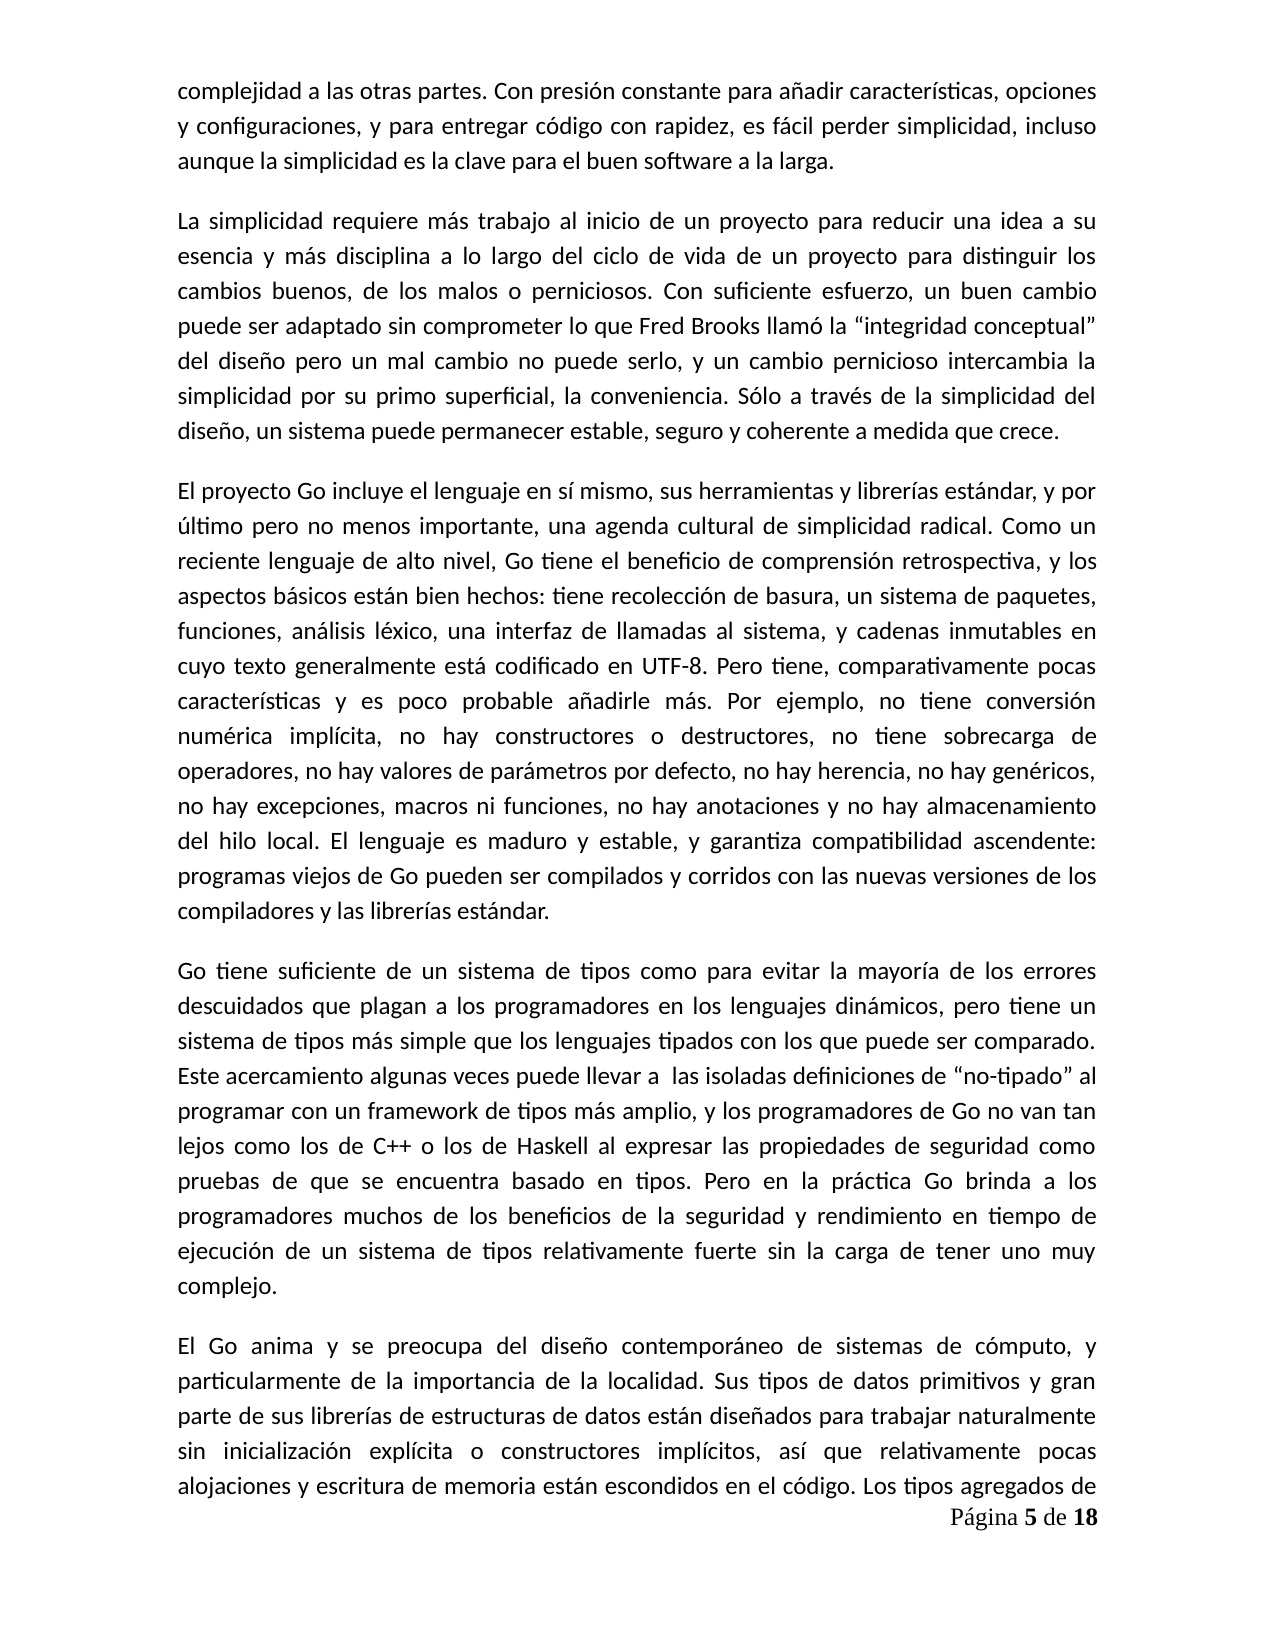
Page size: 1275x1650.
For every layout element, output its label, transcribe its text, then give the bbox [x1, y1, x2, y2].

text complejidad a las otras partes. Con presión constante para añadir características, opciones y configuraciones, y para entregar código con rapidez, es fácil perder simplicidad, incluso aunque la simplicidad es la clave para el buen software a la larga. [177, 75, 1098, 176]
text El Go anima y se preocupa del diseño contemporáneo de sistemas de cómputo, y particularmente de la importancia de la localidad. Sus tipos de datos primitivos y gran parte de sus librerías de estructuras de datos están diseñados para trabajar naturalmente sin inicialización explícita o constructores implícitos, así que relativamente pocas alojaciones y escritura de memoria están escondidos en el código. Los tipos agregados de [177, 1330, 1098, 1501]
text La simplicidad requiere más trabajo al inicio de un proyecto para reducir una idea a su esencia y más disciplina a lo largo del ciclo de vida de un proyecto para distinguir los cambios buenos, de los malos o perniciosos. Con suficiente esfuerzo, un buen cambio puede ser adaptado sin comprometer lo que Fred Brooks llamó la “integridad conceptual” del diseño pero un mal cambio no puede serlo, y un cambio pernicioso intercambia la simplicidad por su primo superficial, la conveniencia. Sólo a través de la simplicidad del diseño, un sistema puede permanecer estable, seguro y coherente a medida que crece. [177, 205, 1098, 446]
text El proyecto Go incluye el lenguaje en sí mismo, sus herramientas y librerías estándar, y por último pero no menos importante, una agenda cultural de simplicidad radical. Como un reciente lenguaje de alto nivel, Go tiene el beneficio de comprensión retrospectiva, y los aspectos básicos están bien hechos: tiene recolección de basura, un sistema de paquetes, funciones, análisis léxico, una interfaz de llamadas al sistema, y cadenas inmutables en cuyo texto generalmente está codificado en UTF-8. Pero tiene, comparativamente pocas características y es poco probable añadirle más. Por ejemplo, no tiene conversión numérica implícita, no hay constructores o destructores, no tiene sobrecarga de operadores, no hay valores de parámetros por defecto, no hay herencia, no hay genéricos, no hay excepciones, macros ni funciones, no hay anotaciones y no hay almacenamiento del hilo local. El lenguaje es maduro y estable, y garantiza compatibilidad ascendente: programas viejos de Go pueden ser compilados y corridos con las nuevas versiones de los compiladores y las librerías estándar. [177, 475, 1098, 926]
text Go tiene suficiente de un sistema de tipos como para evitar la mayoría de los errores descuidados que plagan a los programadores en los lenguajes dinámicos, pero tiene un sistema de tipos más simple que los lenguajes tipados con los que puede ser comparado. Este acercamiento algunas veces puede llevar a las isoladas definiciones de “no-tipado” al programar con un framework de tipos más amplio, y los programadores de Go no van tan lejos como los de C++ o los de Haskell al expresar las propiedades de seguridad como pruebas de que se encuentra basado en tipos. Pero en la práctica Go brinda a los programadores muchos de los beneficios de la seguridad y rendimiento en tiempo de ejecución de un sistema de tipos relativamente fuerte sin la carga de tener uno muy complejo. [177, 955, 1098, 1301]
